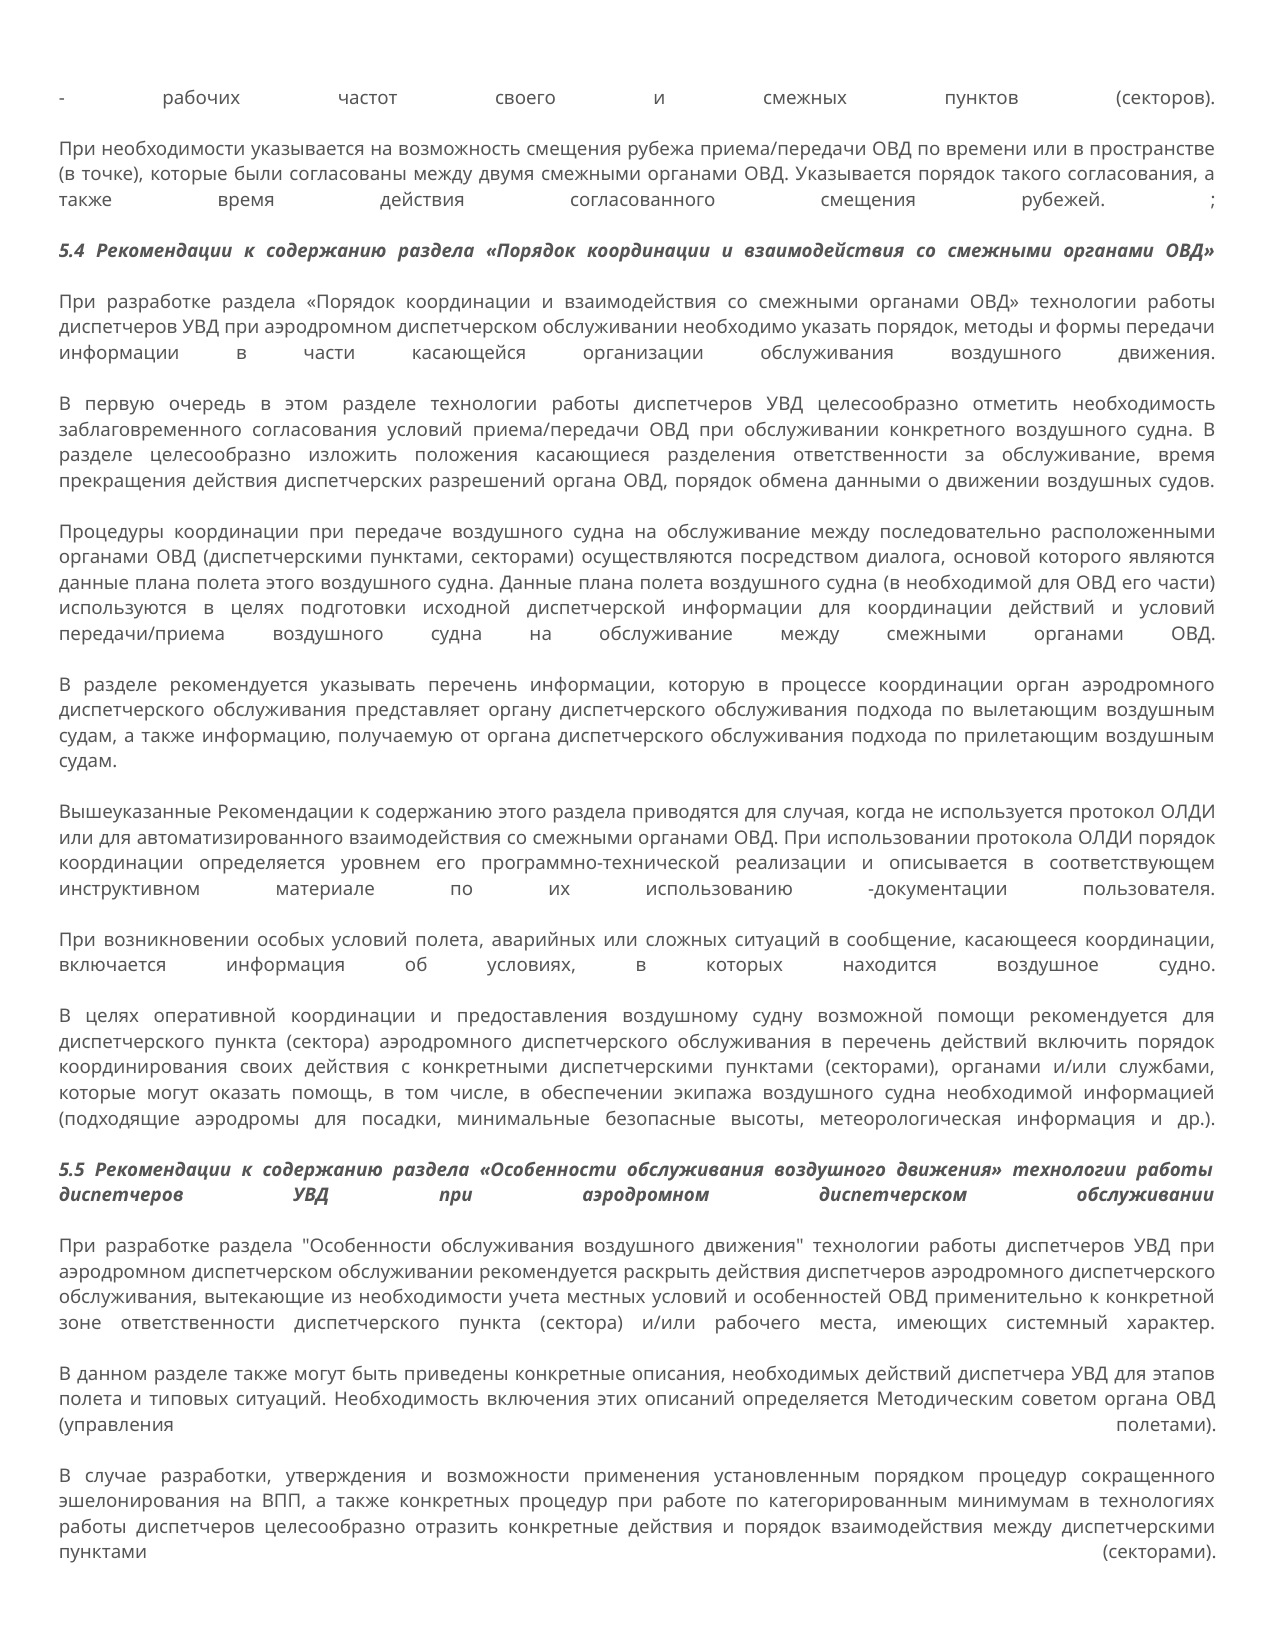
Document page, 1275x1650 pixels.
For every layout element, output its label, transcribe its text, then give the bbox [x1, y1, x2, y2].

text - рабочих частот своего и смежных пунктов (секторов). При необходимости указывается на возможность смещения рубежа приема/передачи ОВД по времени или в пространстве (в точке), которые были согласованы между двумя смежными органами ОВД. Указывается порядок такого согласования, а также время действия согласованного смещения рубежей. ; 5.4 Рекомендации к содержанию раздела «Порядок координации и взаимодействия со смежными органами ОВД» При разработке раздела «Порядок координации и взаимодействия со смежными органами ОВД» технологии работы диспетчеров УВД при аэродромном диспетчерском обслуживании необходимо указать порядок, методы и формы передачи информации в части касающейся организации обслуживания воздушного движения. В первую очередь в этом разделе технологии работы диспетчеров УВД целесообразно отметить необходимость заблаговременного согласования условий приема/передачи ОВД при обслуживании конкретного воздушного судна. В разделе целесообразно изложить положения касающиеся разделения ответственности за обслуживание, время прекращения действия диспетчерских разрешений органа ОВД, порядок обмена данными о движении воздушных судов. Процедуры координации при передаче воздушного судна на обслуживание между последовательно расположенными органами ОВД (диспетчерскими пунктами, секторами) осуществляются посредством диалога, основой которого являются данные плана полета этого воздушного судна. Данные плана полета воздушного судна (в необходимой для ОВД его части) используются в целях подготовки исходной диспетчерской информации для координации действий и условий передачи/приема воздушного судна на обслуживание между смежными органами ОВД. В разделе рекомендуется указывать перечень информации, которую в процессе координации орган аэродромного диспетчерского обслуживания представляет органу диспетчерского обслуживания подхода по вылетающим воздушным судам, а также информацию, получаемую от органа диспетчерского обслуживания подхода по прилетающим воздушным судам. Вышеуказанные Рекомендации к содержанию этого раздела приводятся для случая, когда не используется протокол ОЛДИ или для автоматизированного взаимодействия со смежными органами ОВД. При использовании протокола ОЛДИ порядок координации определяется уровнем его программно-технической реализации и описывается в соответствующем инструктивном материале по их использованию -документации пользователя. При возникновении особых условий полета, аварийных или сложных ситуаций в сообщение, касающееся координации, включается информация об условиях, в которых находится воздушное судно. В целях оперативной координации и предоставления воздушному судну возможной помощи рекомендуется для диспетчерского пункта (сектора) аэродромного диспетчерского обслуживания в перечень действий включить порядок координирования своих действия с конкретными диспетчерскими пунктами (секторами), органами и/или службами, которые могут оказать помощь, в том числе, в обеспечении экипажа воздушного судна необходимой информацией (подходящие аэродромы для посадки, минимальные безопасные высоты, метеорологическая информация и др.). 5.5 Рекомендации к содержанию раздела «Особенности обслуживания воздушного движения» технологии работы диспетчеров УВД при аэродромном диспетчерском обслуживании При разработке раздела "Особенности обслуживания воздушного движения" технологии работы диспетчеров УВД при аэродромном диспетчерском обслуживании рекомендуется раскрыть действия диспетчеров аэродромного диспетчерского обслуживания, вытекающие из необходимости учета местных условий и особенностей ОВД применительно к конкретной зоне ответственности диспетчерского пункта (сектора) и/или рабочего места, имеющих системный характер. В данном разделе также могут быть приведены конкретные описания, необходимых действий диспетчера УВД для этапов полета и типовых ситуаций. Необходимость включения этих описаний определяется Методическим советом органа ОВД (управления полетами). В случае разработки, утверждения и возможности применения установленным порядком процедур сокращенного эшелонирования на ВПП, а также конкретных процедур при работе по категорированным минимумам в технологиях работы диспетчеров целесообразно отразить конкретные действия и порядок взаимодействия между диспетчерскими пунктами (секторами). [58, 58, 1216, 1590]
